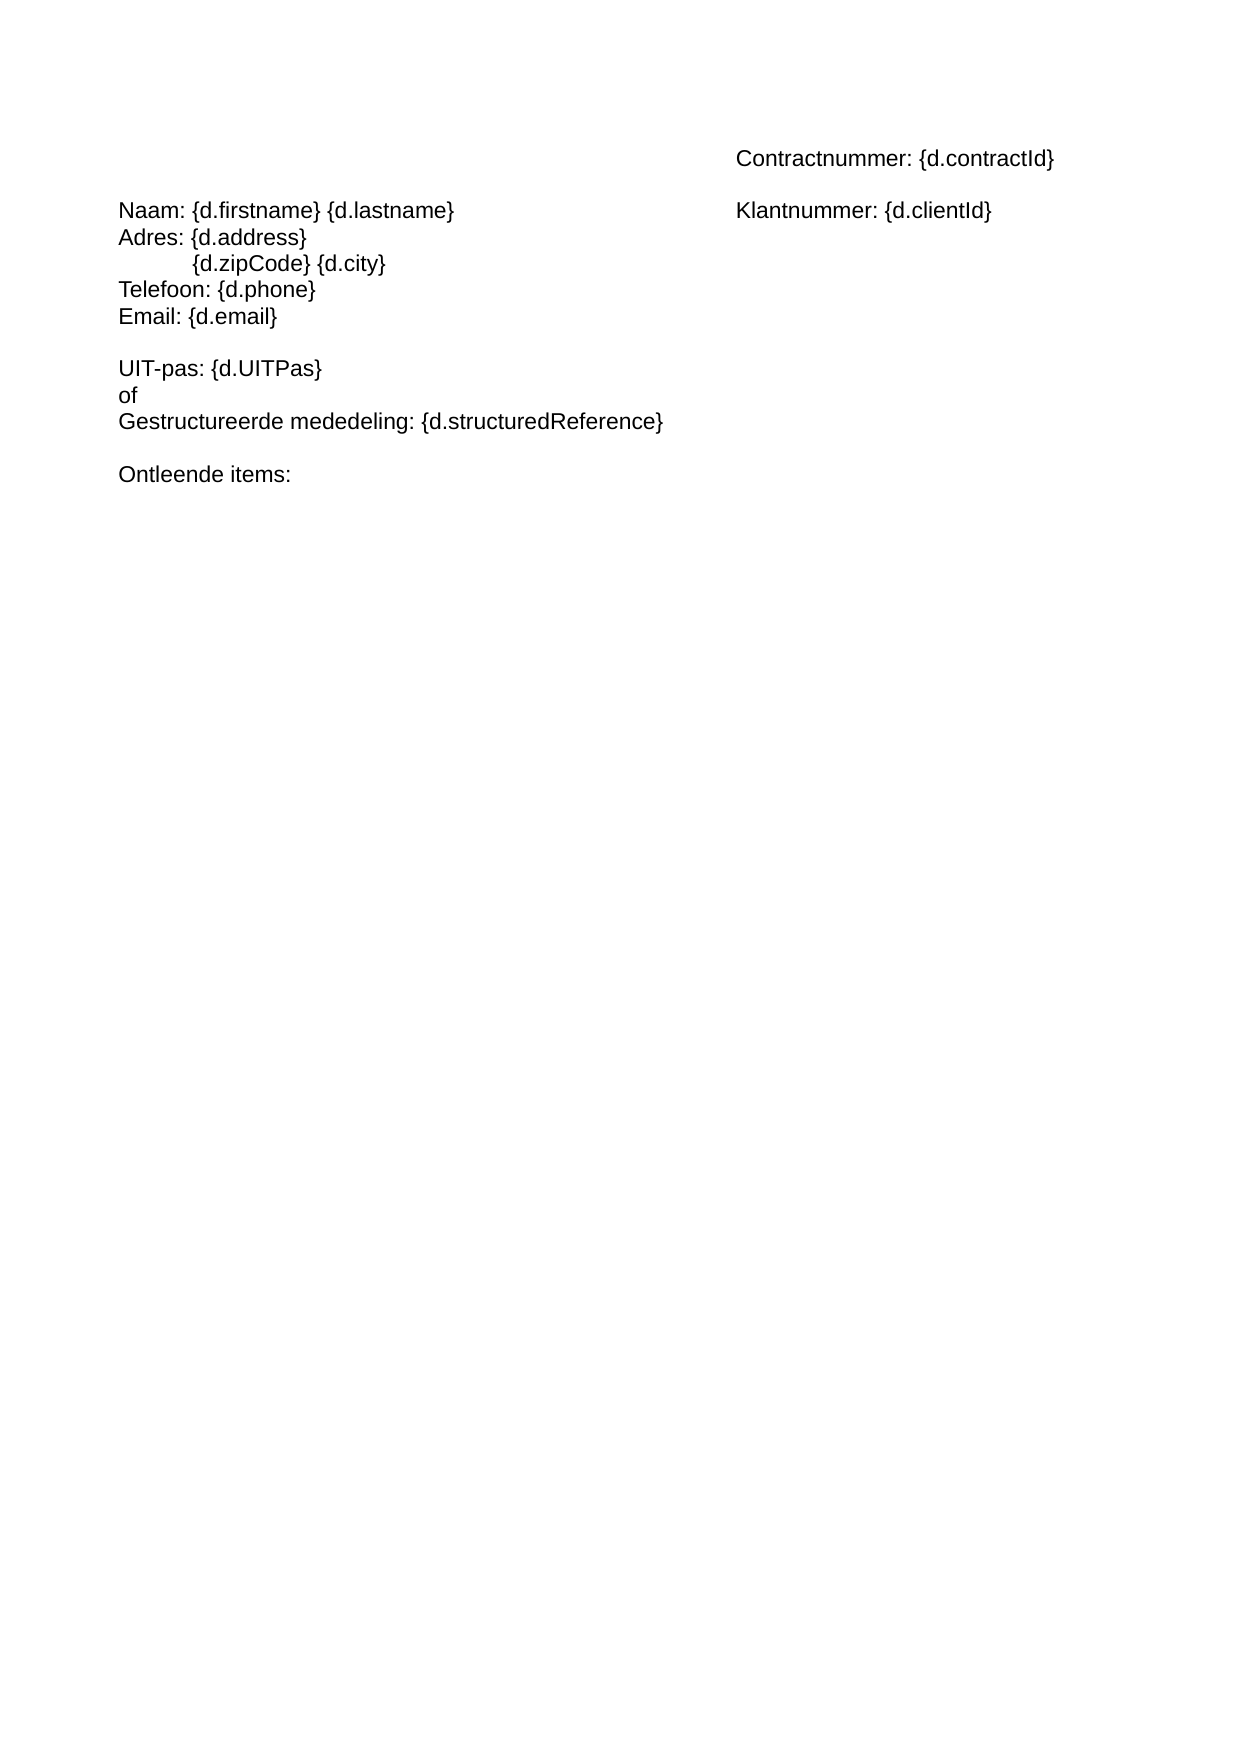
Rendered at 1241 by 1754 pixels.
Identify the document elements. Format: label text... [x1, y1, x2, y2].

text Adres: {d.address} [118, 223, 1122, 250]
text Naam: {d.firstname} {d.lastname} Klantnummer: {d.clientId} [118, 197, 1122, 223]
text Gestructureerde mededeling: {d.structuredReference} [118, 408, 1122, 434]
text Ontleende items: [118, 461, 1122, 487]
text of [118, 382, 1122, 408]
text Contractnummer: {d.contractId} [118, 144, 1122, 171]
text UIT-pas: {d.UITPas} [118, 355, 1122, 382]
text {d.zipCode} {d.city} [118, 250, 1122, 276]
text Email: {d.email} [118, 303, 1122, 329]
text Telefoon: {d.phone} [118, 276, 1122, 303]
